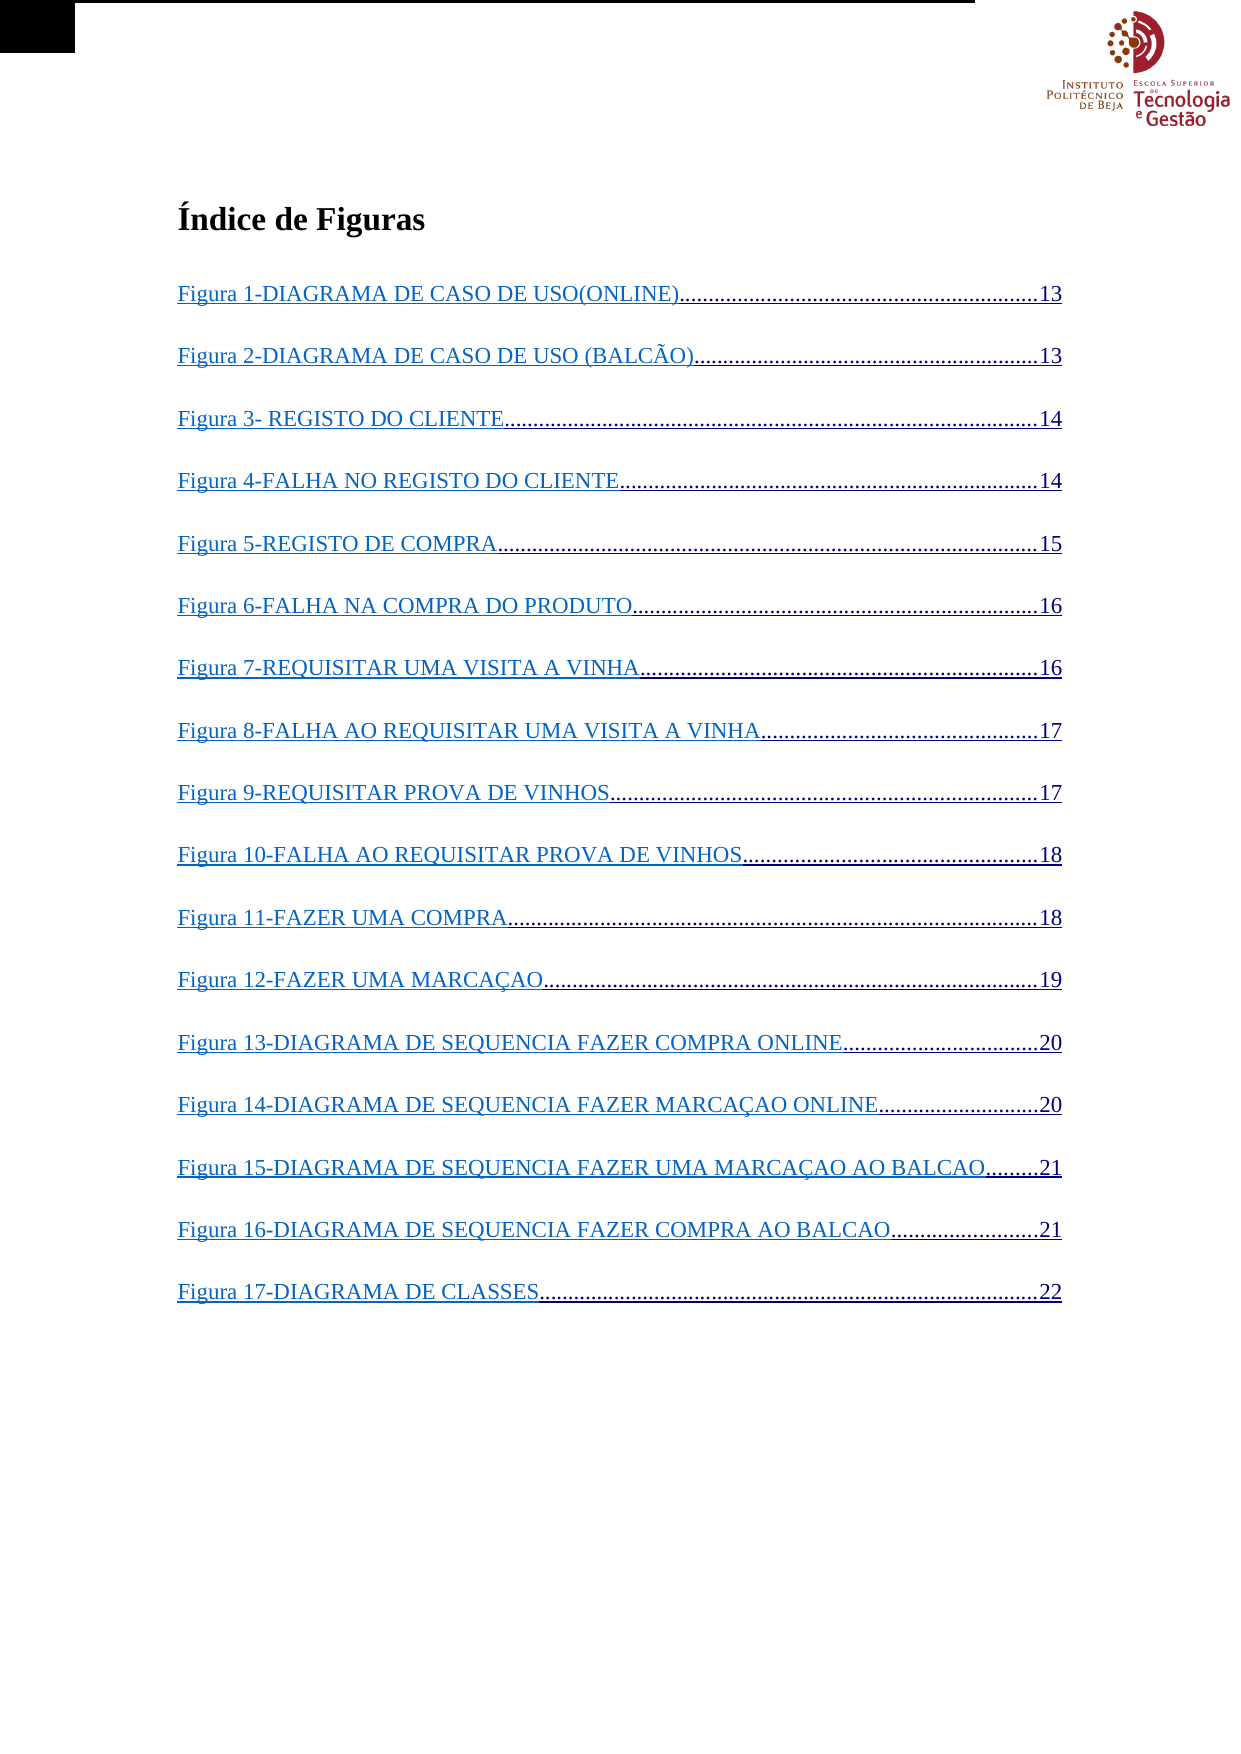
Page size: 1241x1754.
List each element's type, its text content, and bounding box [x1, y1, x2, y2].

text Figura 3- REGISTO DO CLIENTE 14 [177, 405, 1063, 431]
text Figura 13-DIAGRAMA DE SEQUENCIA FAZER COMPRA ONLINE 20 [177, 1029, 1063, 1055]
text Figura 9-REQUISITAR PROVA DE VINHOS 17 [177, 779, 1063, 806]
text Índice de Figuras [177, 199, 1063, 238]
text Figura 15-DIAGRAMA DE SEQUENCIA FAZER UMA MARCAÇAO AO BALCAO 21 [177, 1153, 1063, 1180]
text Figura 7-REQUISITAR UMA VISITA A VINHA 16 [177, 654, 1063, 681]
text Figura 8-FALHA AO REQUISITAR UMA VISITA A VINHA 17 [177, 717, 1063, 743]
text Figura 4-FALHA NO REGISTO DO CLIENTE 14 [177, 467, 1063, 493]
text Figura 10-FALHA AO REQUISITAR PROVA DE VINHOS 18 [177, 842, 1063, 868]
text Figura 17-DIAGRAMA DE CLASSES 22 [177, 1278, 1063, 1305]
text Figura 6-FALHA NA COMPRA DO PRODUTO 16 [177, 592, 1063, 618]
text Figura 16-DIAGRAMA DE SEQUENCIA FAZER COMPRA AO BALCAO 21 [177, 1216, 1063, 1242]
text Figura 5-REGISTO DE COMPRA 15 [177, 529, 1063, 556]
text Figura 14-DIAGRAMA DE SEQUENCIA FAZER MARCAÇAO ONLINE 20 [177, 1091, 1063, 1117]
text Figura 1-DIAGRAMA DE CASO DE USO(ONLINE) 13 [177, 280, 1063, 306]
text Figura 2-DIAGRAMA DE CASO DE USO (BALCÃO) 13 [177, 342, 1063, 369]
text Figura 11-FAZER UMA COMPRA 18 [177, 904, 1063, 930]
text Figura 12-FAZER UMA MARCAÇAO 19 [177, 966, 1063, 993]
